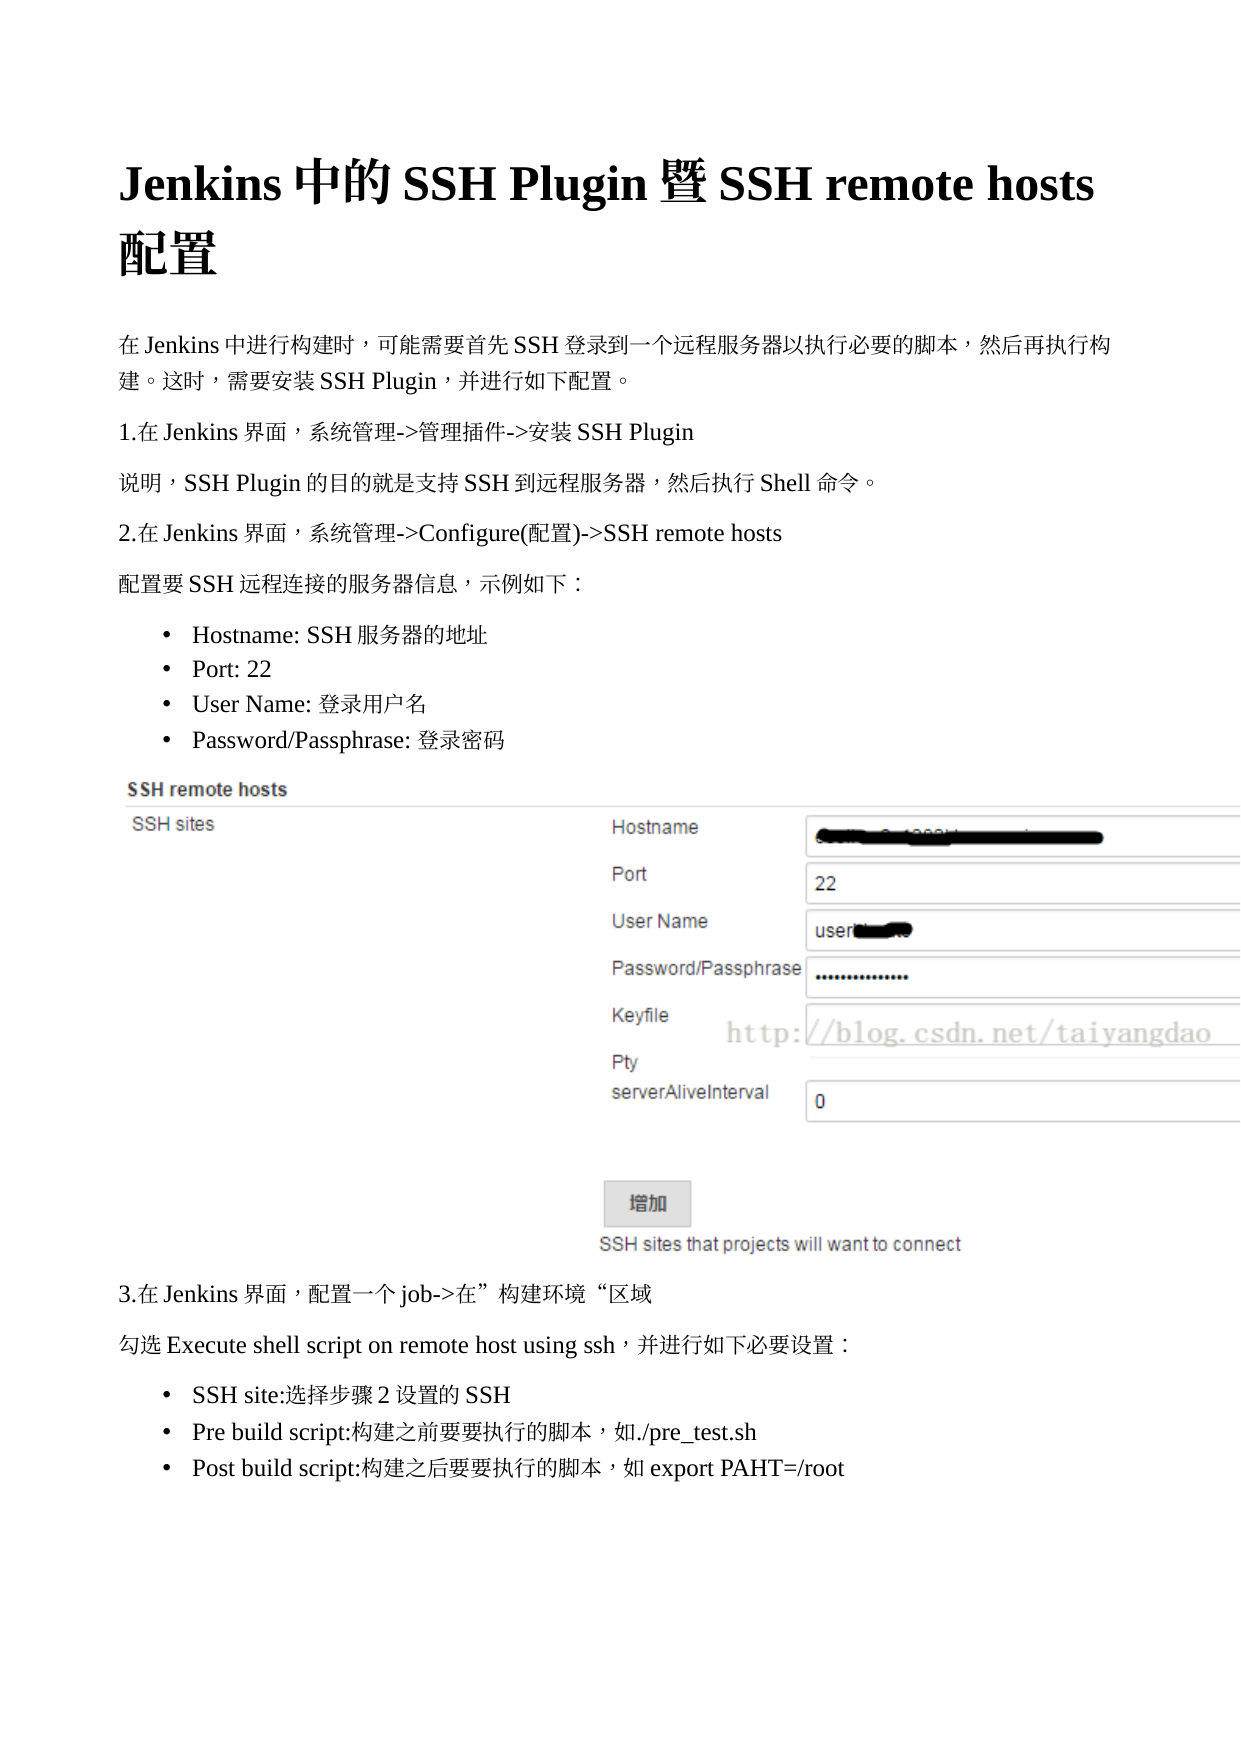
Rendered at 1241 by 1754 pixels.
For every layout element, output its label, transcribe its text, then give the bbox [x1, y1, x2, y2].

text 勾选Execute shell script on remote host using ssh，并进行如下必要设置： [118, 1328, 1122, 1359]
text 在Jenkins中进行构建时，可能需要首先SSH登录到一个远程服务器以执行必要的脚本，然后再执行构建。这时，需要安装SSH Plugin，并进行如下配置。 [118, 328, 1122, 396]
list User Name: 登录用户名 [162, 687, 1122, 718]
list Pre build script:构建之前要要执行的脚本，如./pre_test.sh [162, 1415, 1122, 1446]
subtitle Jenkins中的SSH Plugin暨SSH remote hosts配置 [118, 143, 1122, 287]
list Password/Passphrase: 登录密码 [162, 723, 1122, 755]
list Hostname: SSH服务器的地址 [162, 618, 1122, 649]
list SSH site:选择步骤2设置的SSH [162, 1379, 1122, 1410]
text 配置要SSH远程连接的服务器信息，示例如下： [118, 567, 1122, 599]
text 1.在Jenkins界面，系统管理->管理插件->安装SSH Plugin [118, 415, 1122, 446]
picture [118, 773, 1241, 1259]
list Post build script:构建之后要要执行的脚本，如export PAHT=/root [162, 1451, 1122, 1482]
list Port: 22 [162, 654, 1122, 683]
text 3.在Jenkins界面，配置一个job->在”构建环境“区域 [118, 1277, 1122, 1309]
text 2.在Jenkins界面，系统管理->Configure(配置)->SSH remote hosts [118, 516, 1122, 548]
text 说明，SSH Plugin的目的就是支持SSH到远程服务器，然后执行Shell命令。 [118, 466, 1122, 497]
